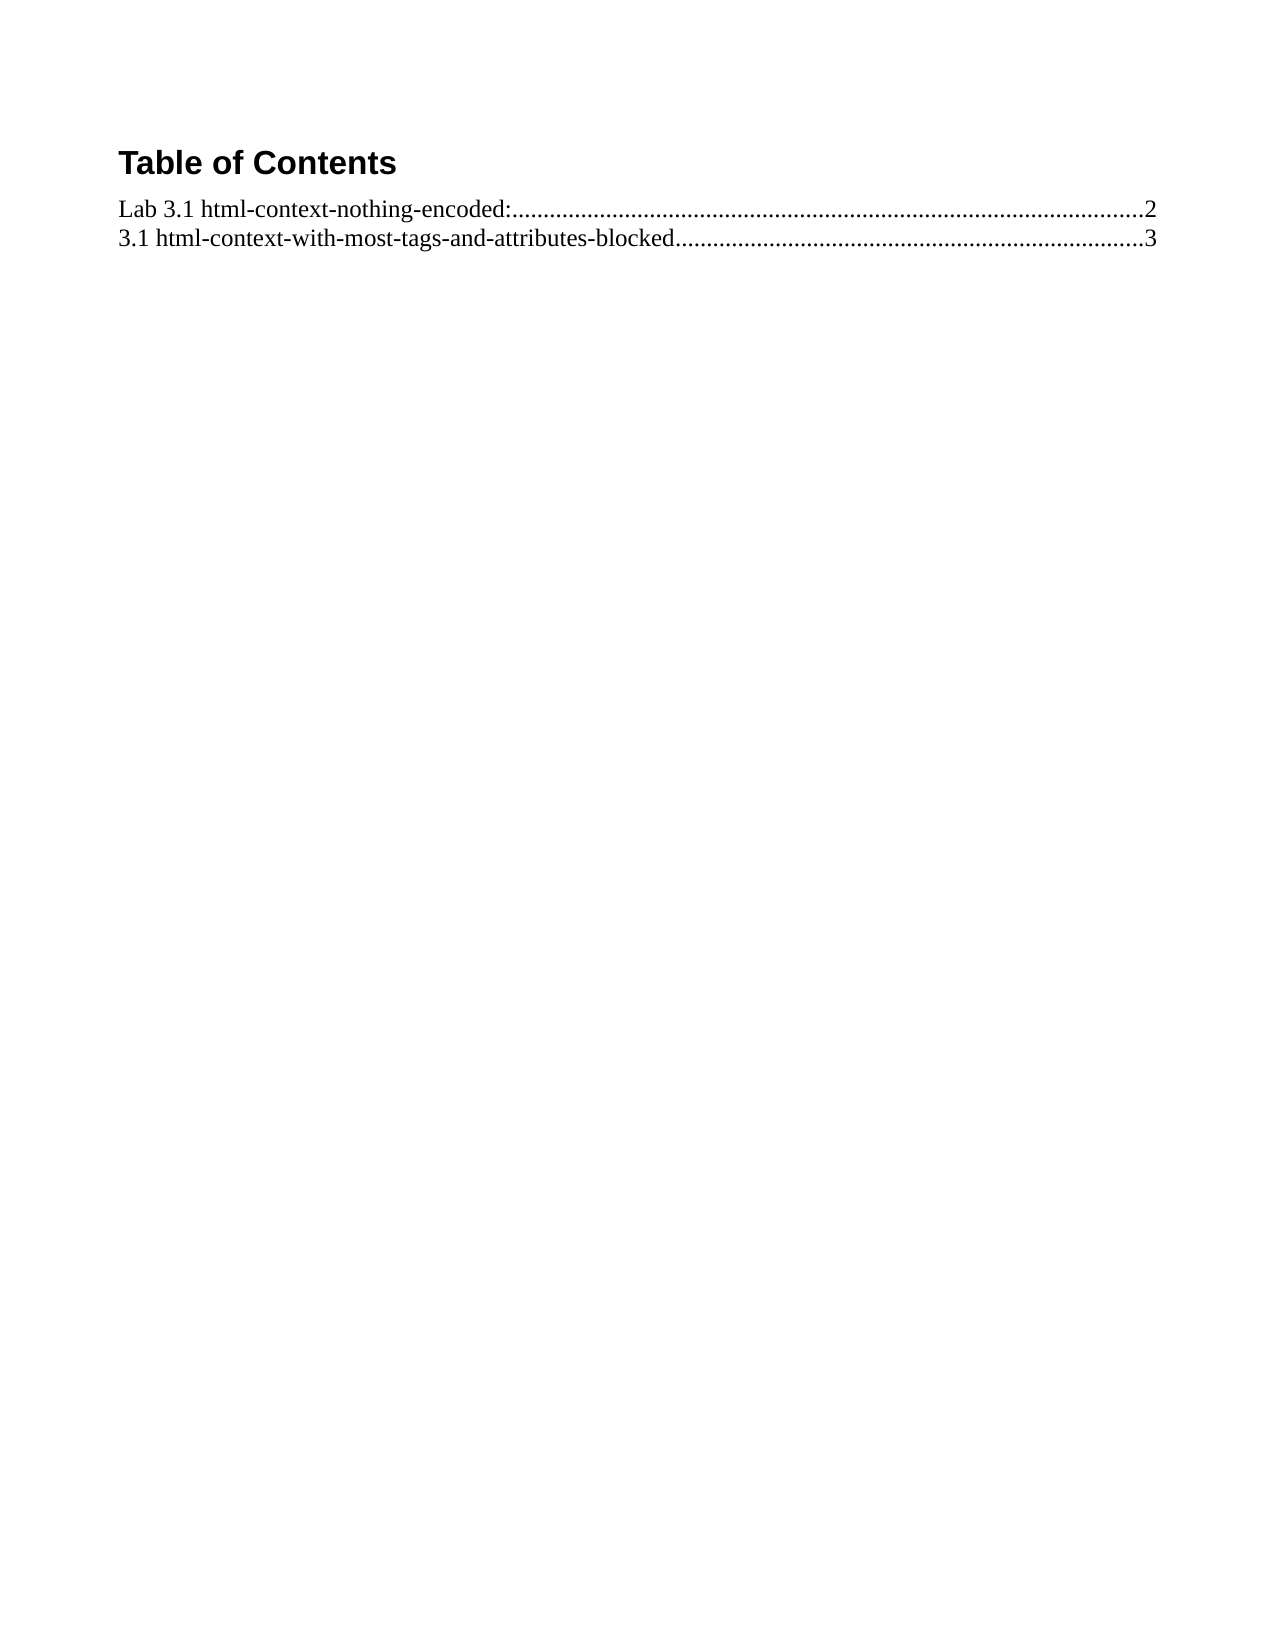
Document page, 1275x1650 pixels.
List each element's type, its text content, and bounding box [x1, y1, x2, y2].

subtitle Table of Contents [118, 143, 1157, 182]
text 3.1 html-context-with-most-tags-and-attributes-blocked 3 [118, 223, 1157, 252]
text Lab 3.1 html-context-nothing-encoded: 2 [118, 194, 1157, 223]
